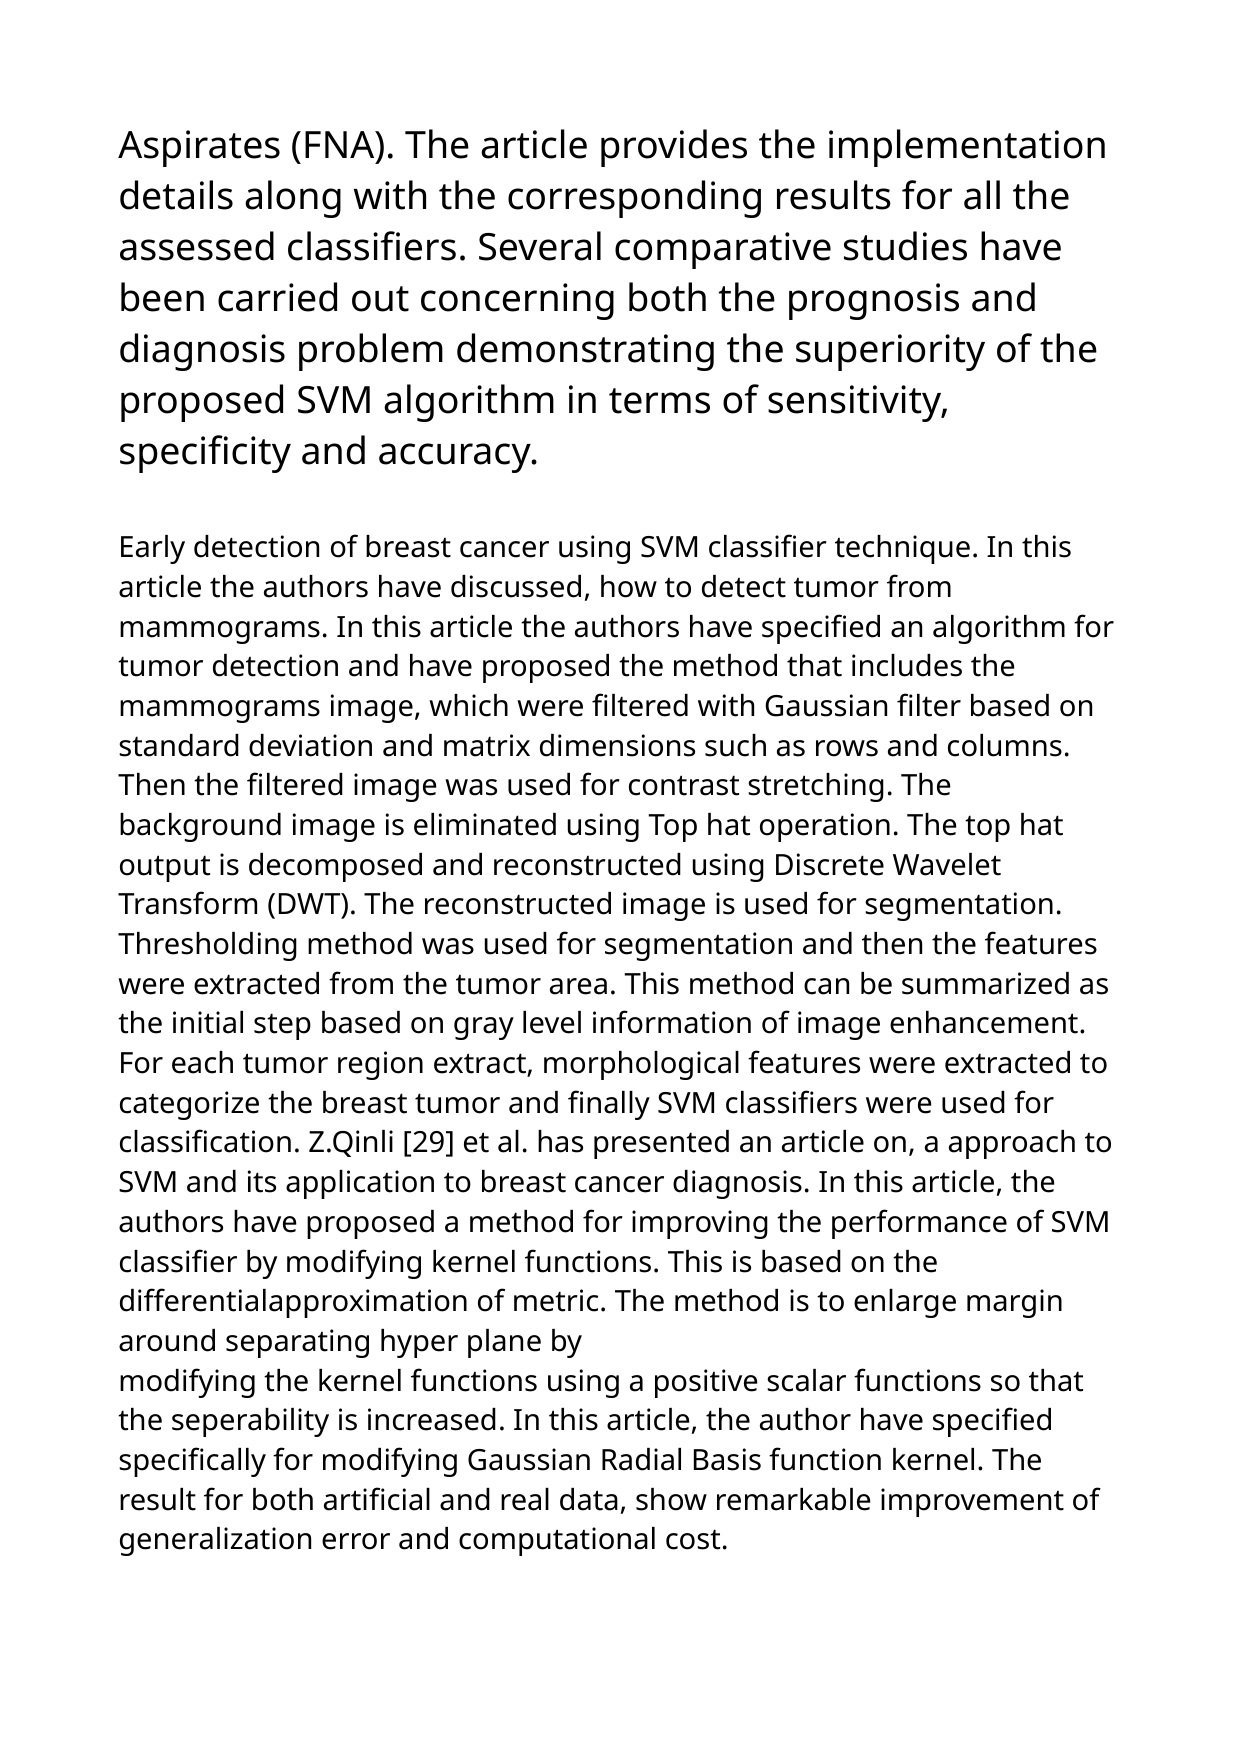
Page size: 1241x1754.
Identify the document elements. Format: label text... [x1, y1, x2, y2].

text Early detection of breast cancer using SVM classifier technique. In this article the authors have discussed, how to detect tumor from mammograms. In this article the authors have specified an algorithm for tumor detection and have proposed the method that includes the mammograms image, which were filtered with Gaussian filter based on standard deviation and matrix dimensions such as rows and columns. Then the filtered image was used for contrast stretching. The background image is eliminated using Top hat operation. The top hat output is decomposed and reconstructed using Discrete Wavelet Transform (DWT). The reconstructed image is used for segmentation. Thresholding method was used for segmentation and then the features were extracted from the tumor area. This method can be summarized as the initial step based on gray level information of image enhancement. For each tumor region extract, morphological features were extracted to categorize the breast tumor and finally SVM classifiers were used for classification. Z.Qinli [29] et al. has presented an article on, a approach to SVM and its application to breast cancer diagnosis. In this article, the authors have proposed a method for improving the performance of SVM classifier by modifying kernel functions. This is based on the differentialapproximation of metric. The method is to enlarge margin around separating hyper plane by [118, 526, 1122, 1360]
text Aspirates (FNA). The article provides the implementation details along with the corresponding results for all the assessed classifiers. Several comparative studies have been carried out concerning both the prognosis and diagnosis problem demonstrating the superiority of the proposed SVM algorithm in terms of sensitivity, specificity and accuracy. [118, 118, 1122, 475]
text modifying the kernel functions using a positive scalar functions so that the seperability is increased. In this article, the author have specified specifically for modifying Gaussian Radial Basis function kernel. The result for both artificial and real data, show remarkable improvement of generalization error and computational cost. [118, 1360, 1122, 1558]
